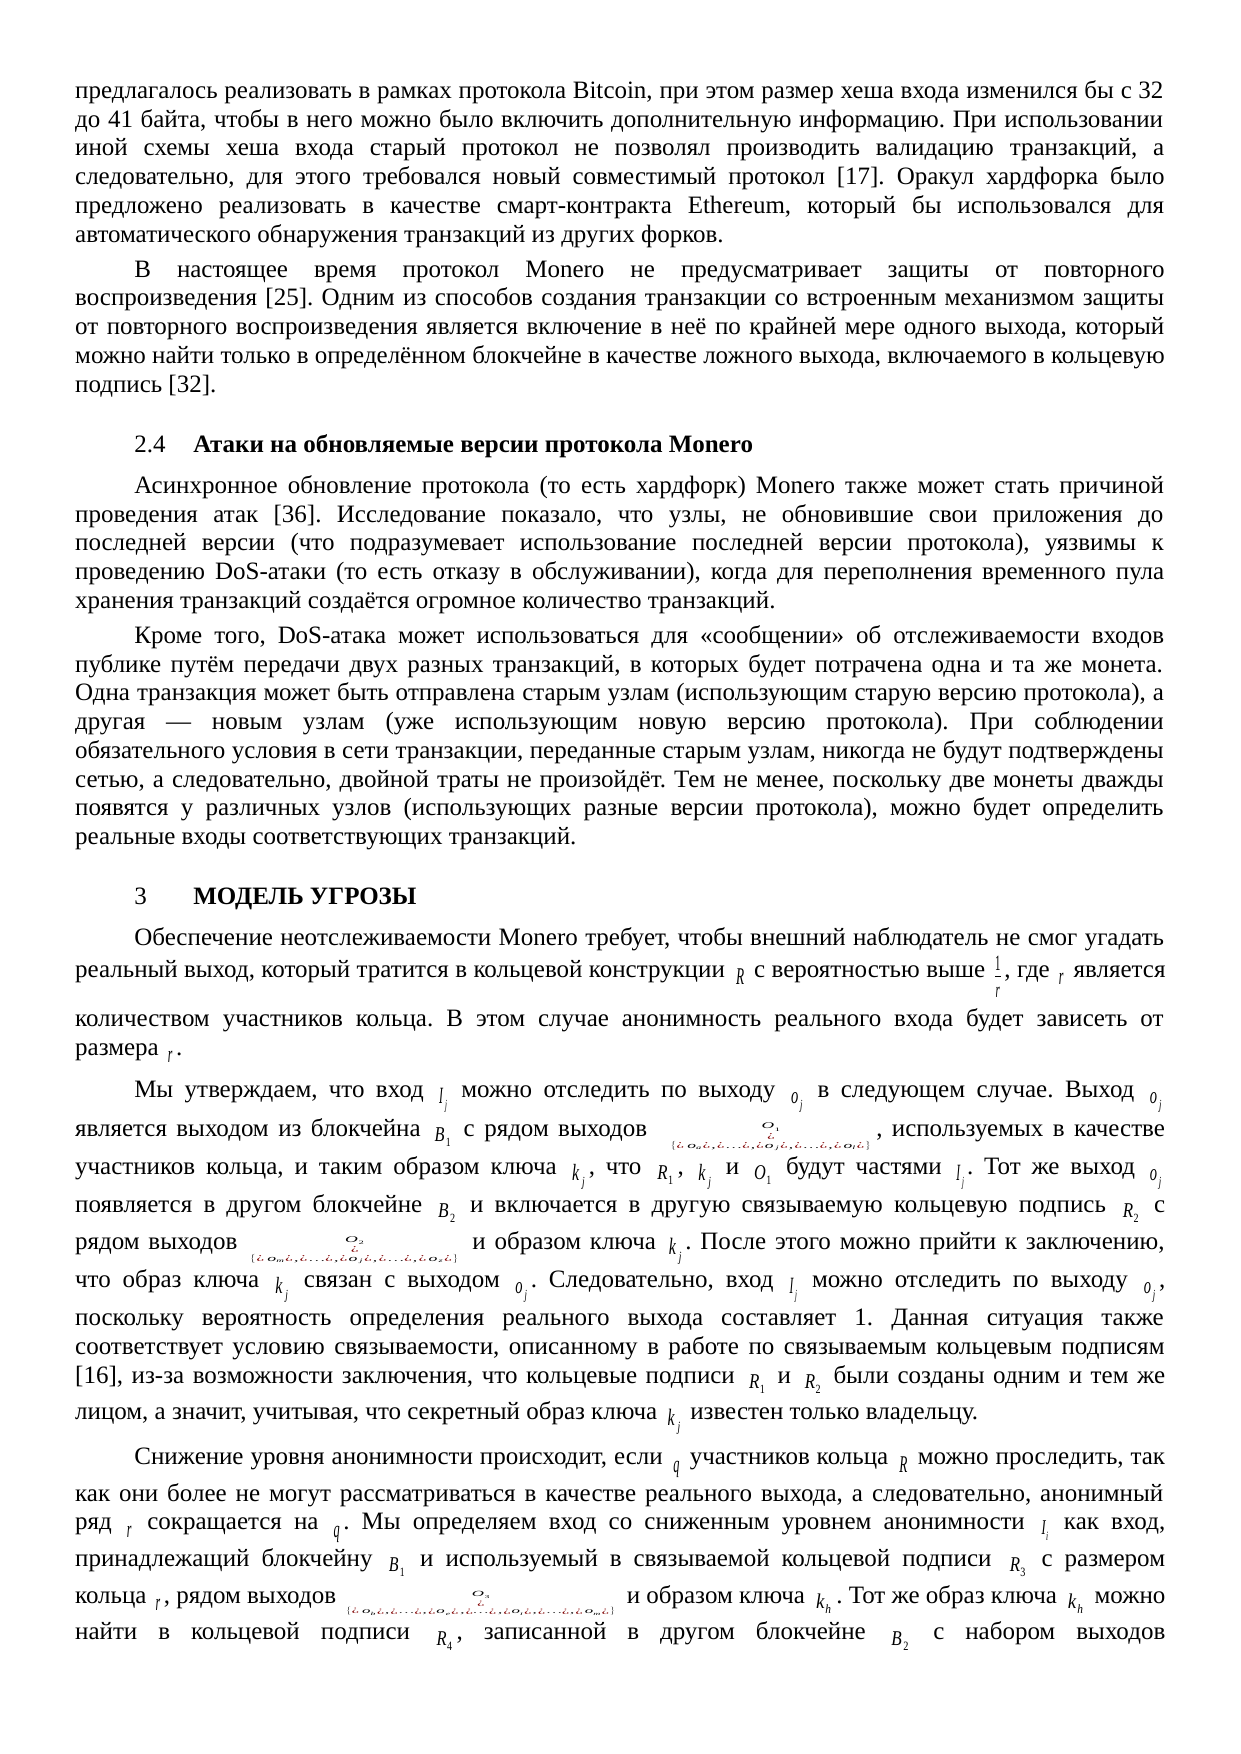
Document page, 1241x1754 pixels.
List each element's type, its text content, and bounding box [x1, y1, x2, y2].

text Асинхронное обновление протокола (то есть хардфорк) Monero также может стать причиной проведения атак [36]. Исследование показало, что узлы, не обновившие свои приложения до последней версии (что подразумевает использование последней версии протокола), уязвимы к проведению DoS-атаки (то есть отказу в обслуживании), когда для переполнения временного пула хранения транзакций создаётся огромное количество транзакций. [75, 470, 1165, 614]
text В настоящее время протокол Monero не предусматривает защиты от повторного воспроизведения [25]. Одним из способов создания транзакции со встроенным механизмом защиты от повторного воспроизведения является включение в неё по крайней мере одного выхода, который можно найти только в определённом блокчейне в качестве ложного выхода, включаемого в кольцевую подпись [32]. [75, 254, 1165, 397]
text Обеспечение неотслеживаемости Monero требует, чтобы внешний наблюдатель не смог угадать реальный выход, который тратится в кольцевой конструкции с вероятностью выше , где является количеством участников кольца. В этом случае анонимность реального входа будет зависеть от размера . [75, 922, 1165, 1068]
text Снижение уровня анонимности происходит, если участников кольца можно проследить, так как они более не могут рассматриваться в качестве реального выхода, а следовательно, анонимный ряд сокращается на . Мы определяем вход со сниженным уровнем анонимности как вход, принадлежащий блокчейну и используемый в связываемой кольцевой подписи с размером кольца , рядом выходов и образом ключа . Тот же образ ключа можно найти в кольцевой подписи , записанной в другом блокчейне с набором выходов , где по крайней мере два выхода из будут соответствовать следующим критериям: и . В рамках данного сценария нельзя прийти к заключению, что образ ключа связан с или . Пример отслеживаемого выхода и снижения уровня анонимности приводится на рисунке 3. [75, 1441, 1165, 1653]
list МОДЕЛЬ УГРОЗЫ [134, 881, 1165, 910]
text Мы утверждаем, что вход можно отследить по выходу в следующем случае. Выход является выходом из блокчейна с рядом выходов , используемых в качестве участников кольца, и таким образом ключа , что , и будут частями . Тот же выход появляется в другом блокчейне и включается в другую связываемую кольцевую подпись с рядом выходов и образом ключа . После этого можно прийти к заключению, что образ ключа связан с выходом . Следовательно, вход можно отследить по выходу , поскольку вероятность определения реального выхода составляет 1. Данная ситуация также соответствует условию связываемости, описанному в работе по связываемым кольцевым подписям [16], из-за возможности заключения, что кольцевые подписи и были созданы одним и тем же лицом, а значит, учитывая, что секретный образ ключа известен только владельцу. [75, 1074, 1165, 1435]
text Кроме того, DoS-атака может использоваться для «сообщении» об отслеживаемости входов публике путём передачи двух разных транзакций, в которых будет потрачена одна и та же монета. Одна транзакция может быть отправлена старым узлам (использующим старую версию протокола), а другая — новым узлам (уже использующим новую версию протокола). При соблюдении обязательного условия в сети транзакции, переданные старым узлам, никогда не будут подтверждены сетью, а следовательно, двойной траты не произойдёт. Тем не менее, поскольку две монеты дважды появятся у различных узлов (использующих разные версии протокола), можно будет определить реальные входы соответствующих транзакций. [75, 620, 1165, 850]
list Атаки на обновляемые версии протокола Monero [134, 429, 1165, 457]
text предлагалось реализовать в рамках протокола Bitcoin, при этом размер хеша входа изменился бы с 32 до 41 байта, чтобы в него можно было включить дополнительную информацию. При использовании иной схемы хеша входа старый протокол не позволял производить валидацию транзакций, а следовательно, для этого требовался новый совместимый протокол [17]. Оракул хардфорка было предложено реализовать в качестве смарт-контракта Ethereum, который бы использовался для автоматического обнаружения транзакций из других форков. [75, 75, 1165, 247]
